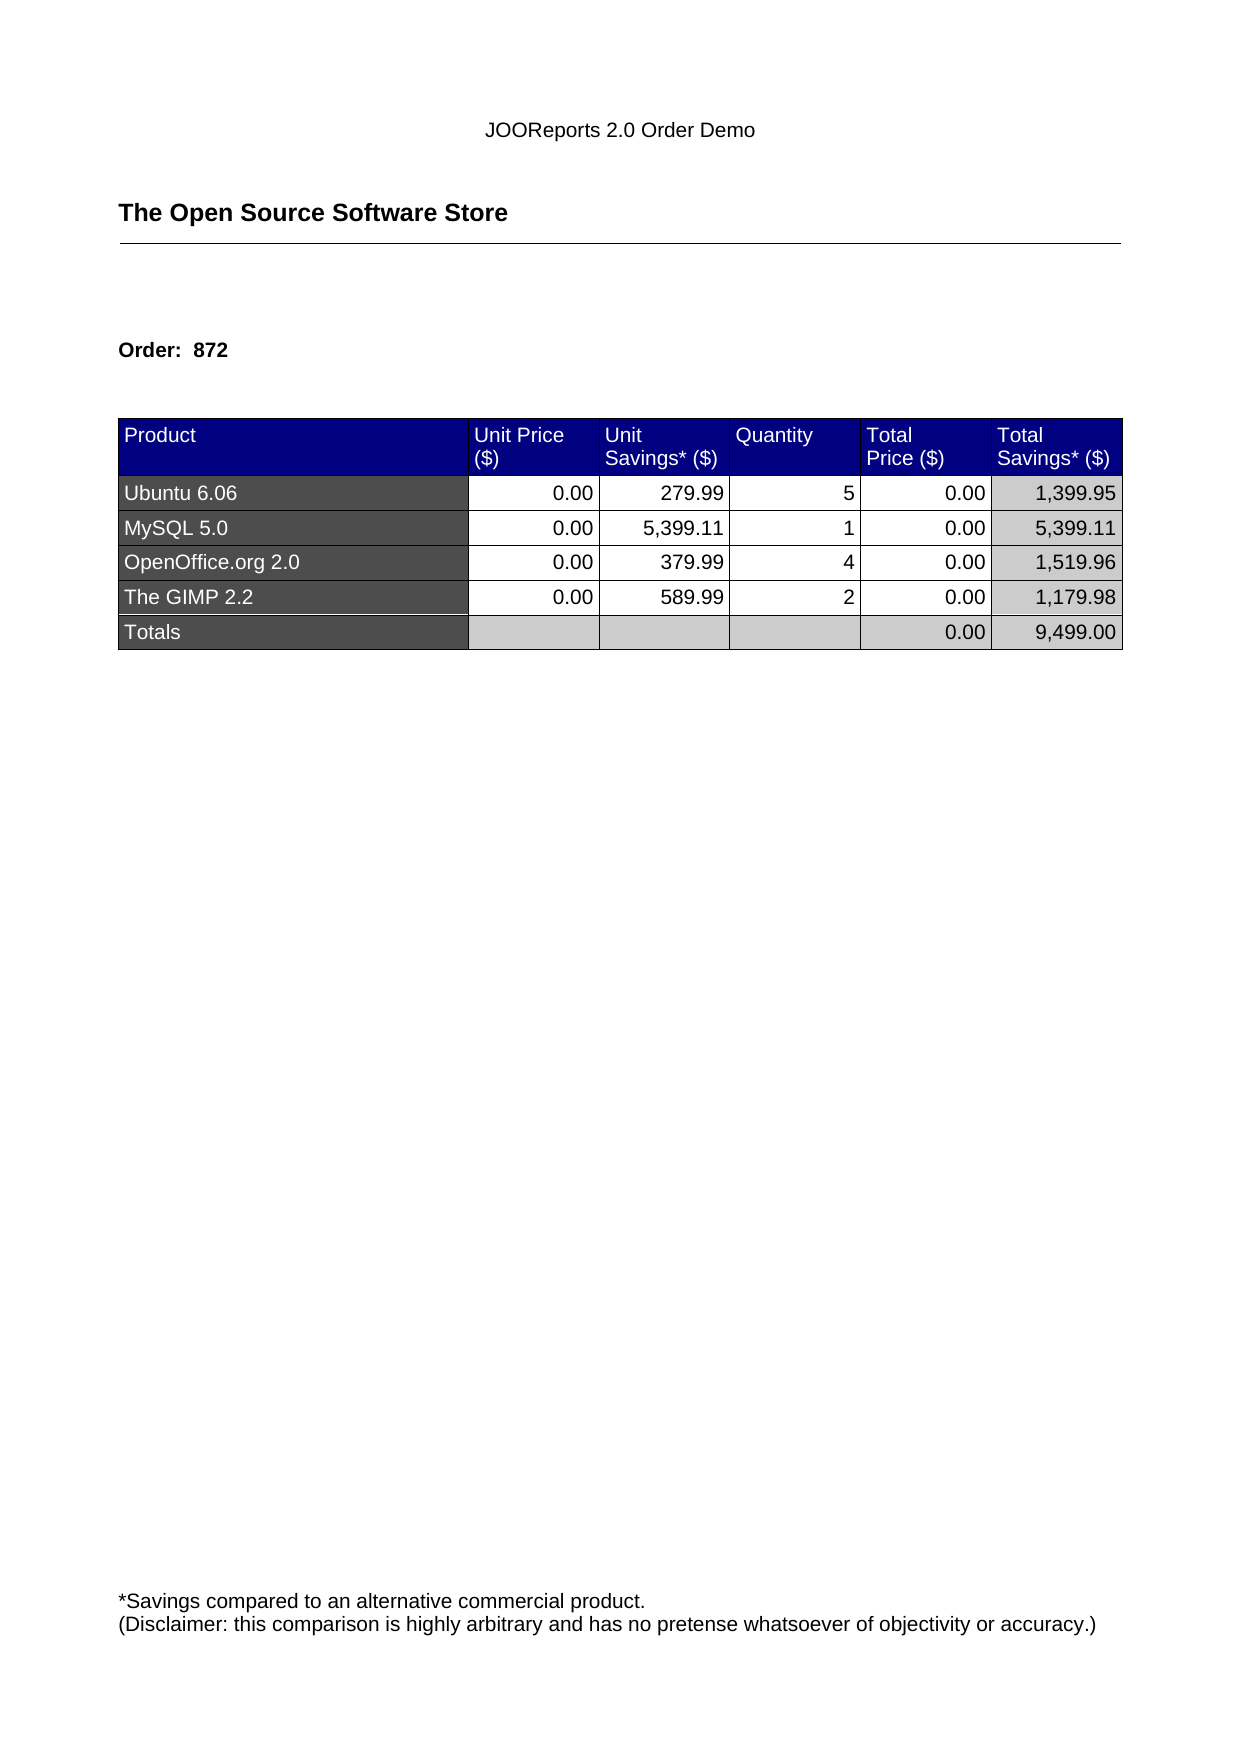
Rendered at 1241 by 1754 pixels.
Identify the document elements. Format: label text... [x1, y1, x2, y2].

table_cell Totals [119, 616, 468, 649]
table_cell OpenOffice.org 2.0 [119, 546, 468, 580]
table_header Product [119, 419, 468, 475]
table_cell 1 [730, 511, 860, 545]
table_cell The GIMP 2.2 [119, 581, 468, 614]
table_cell [730, 616, 860, 649]
table_cell 1,519.96 [992, 546, 1122, 580]
table_cell [600, 616, 729, 649]
table_cell 0.00 [861, 581, 991, 614]
table_cell 5 [730, 476, 860, 510]
table_cell 2 [730, 581, 860, 614]
table_cell 0.00 [861, 546, 991, 580]
table_cell 0.00 [861, 511, 991, 545]
table_cell Ubuntu 6.06 [119, 476, 468, 510]
table_cell 379.99 [600, 546, 729, 580]
table_cell 5,399.11 [600, 511, 729, 545]
table_cell 0.00 [861, 616, 991, 649]
table_cell 9,499.00 [992, 616, 1122, 649]
table_cell 4 [730, 546, 860, 580]
table_header Quantity [730, 419, 860, 475]
table_cell 0.00 [469, 476, 599, 510]
text The Open Source Software Store [118, 199, 1122, 227]
table_cell 5,399.11 [992, 511, 1122, 545]
table_cell 279.99 [600, 476, 729, 510]
table_cell 0.00 [861, 476, 991, 510]
table_header Unit Price ($) [469, 419, 599, 475]
table_cell 1,399.95 [992, 476, 1122, 510]
table_cell 589.99 [600, 581, 729, 614]
table_header Total Savings* ($) [992, 419, 1122, 475]
table_header Total Price ($) [861, 419, 991, 475]
table_header Unit Savings* ($) [600, 419, 729, 475]
table_cell MySQL 5.0 [119, 511, 468, 545]
table_cell [469, 616, 599, 649]
table_cell 1,179.98 [992, 581, 1122, 614]
table_cell 0.00 [469, 511, 599, 545]
table_cell 0.00 [469, 581, 599, 614]
text Order: 872 [118, 338, 1122, 362]
table_cell 0.00 [469, 546, 599, 580]
